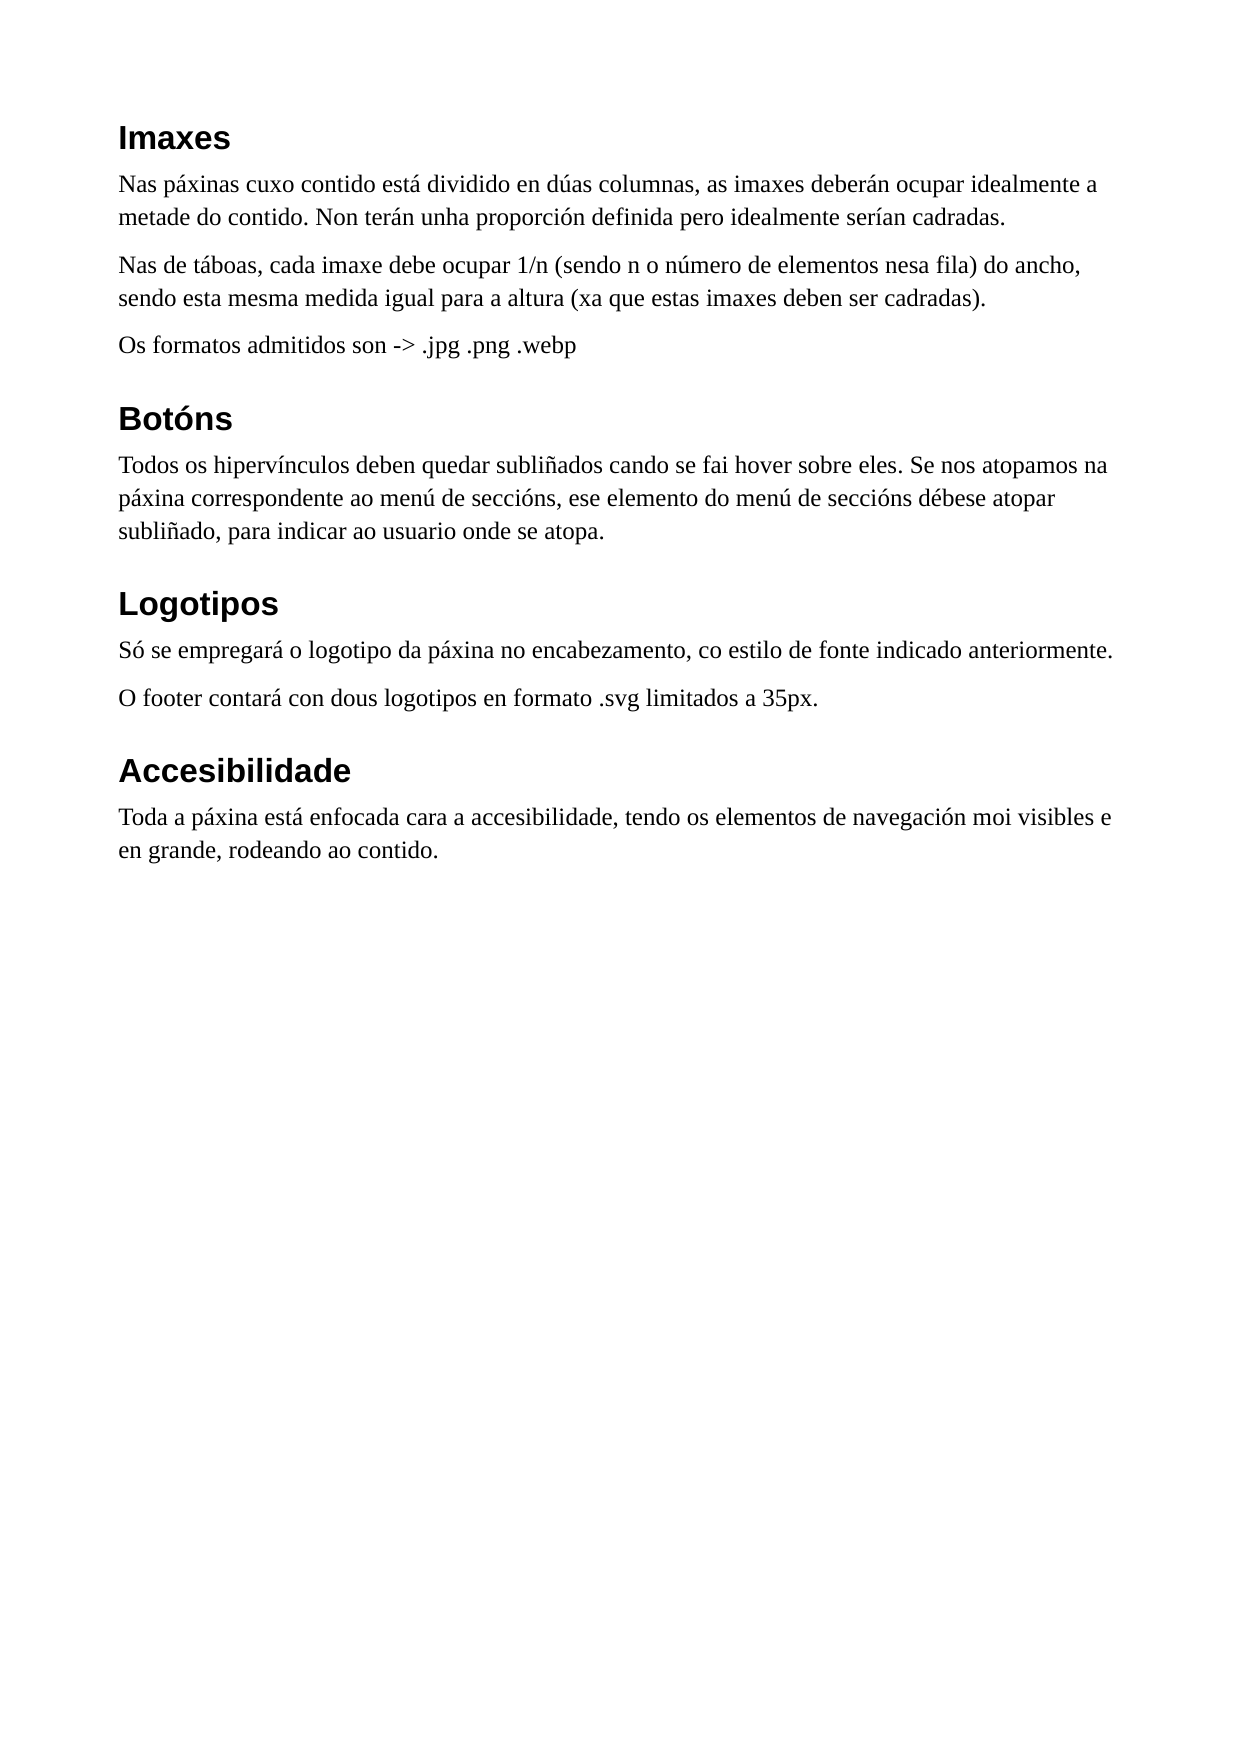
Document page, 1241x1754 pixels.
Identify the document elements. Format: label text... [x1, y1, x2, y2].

text Toda a páxina está enfocada cara a accesibilidade, tendo os elementos de navegación moi visibles e en grande, rodeando ao contido. [118, 802, 1122, 864]
subtitle Logotipos [118, 584, 1122, 623]
subtitle Botóns [118, 399, 1122, 437]
text Todos os hipervínculos deben quedar subliñados cando se fai hover sobre eles. Se nos atopamos na páxina correspondente ao menú de seccións, ese elemento do menú de seccións débese atopar subliñado, para indicar ao usuario onde se atopa. [118, 450, 1122, 544]
subtitle Accesibilidade [118, 751, 1122, 789]
text O footer contará con dous logotipos en formato .svg limitados a 35px. [118, 683, 1122, 711]
subtitle Imaxes [118, 118, 1122, 157]
text Os formatos admitidos son -> .jpg .png .webp [118, 330, 1122, 359]
text Nas páxinas cuxo contido está dividido en dúas columnas, as imaxes deberán ocupar idealmente a metade do contido. Non terán unha proporción definida pero idealmente serían cadradas. [118, 169, 1122, 231]
text Nas de táboas, cada imaxe debe ocupar 1/n (sendo n o número de elementos nesa fila) do ancho, sendo esta mesma medida igual para a altura (xa que estas imaxes deben ser cadradas). [118, 250, 1122, 311]
text Só se empregará o logotipo da páxina no encabezamento, co estilo de fonte indicado anteriormente. [118, 635, 1122, 664]
